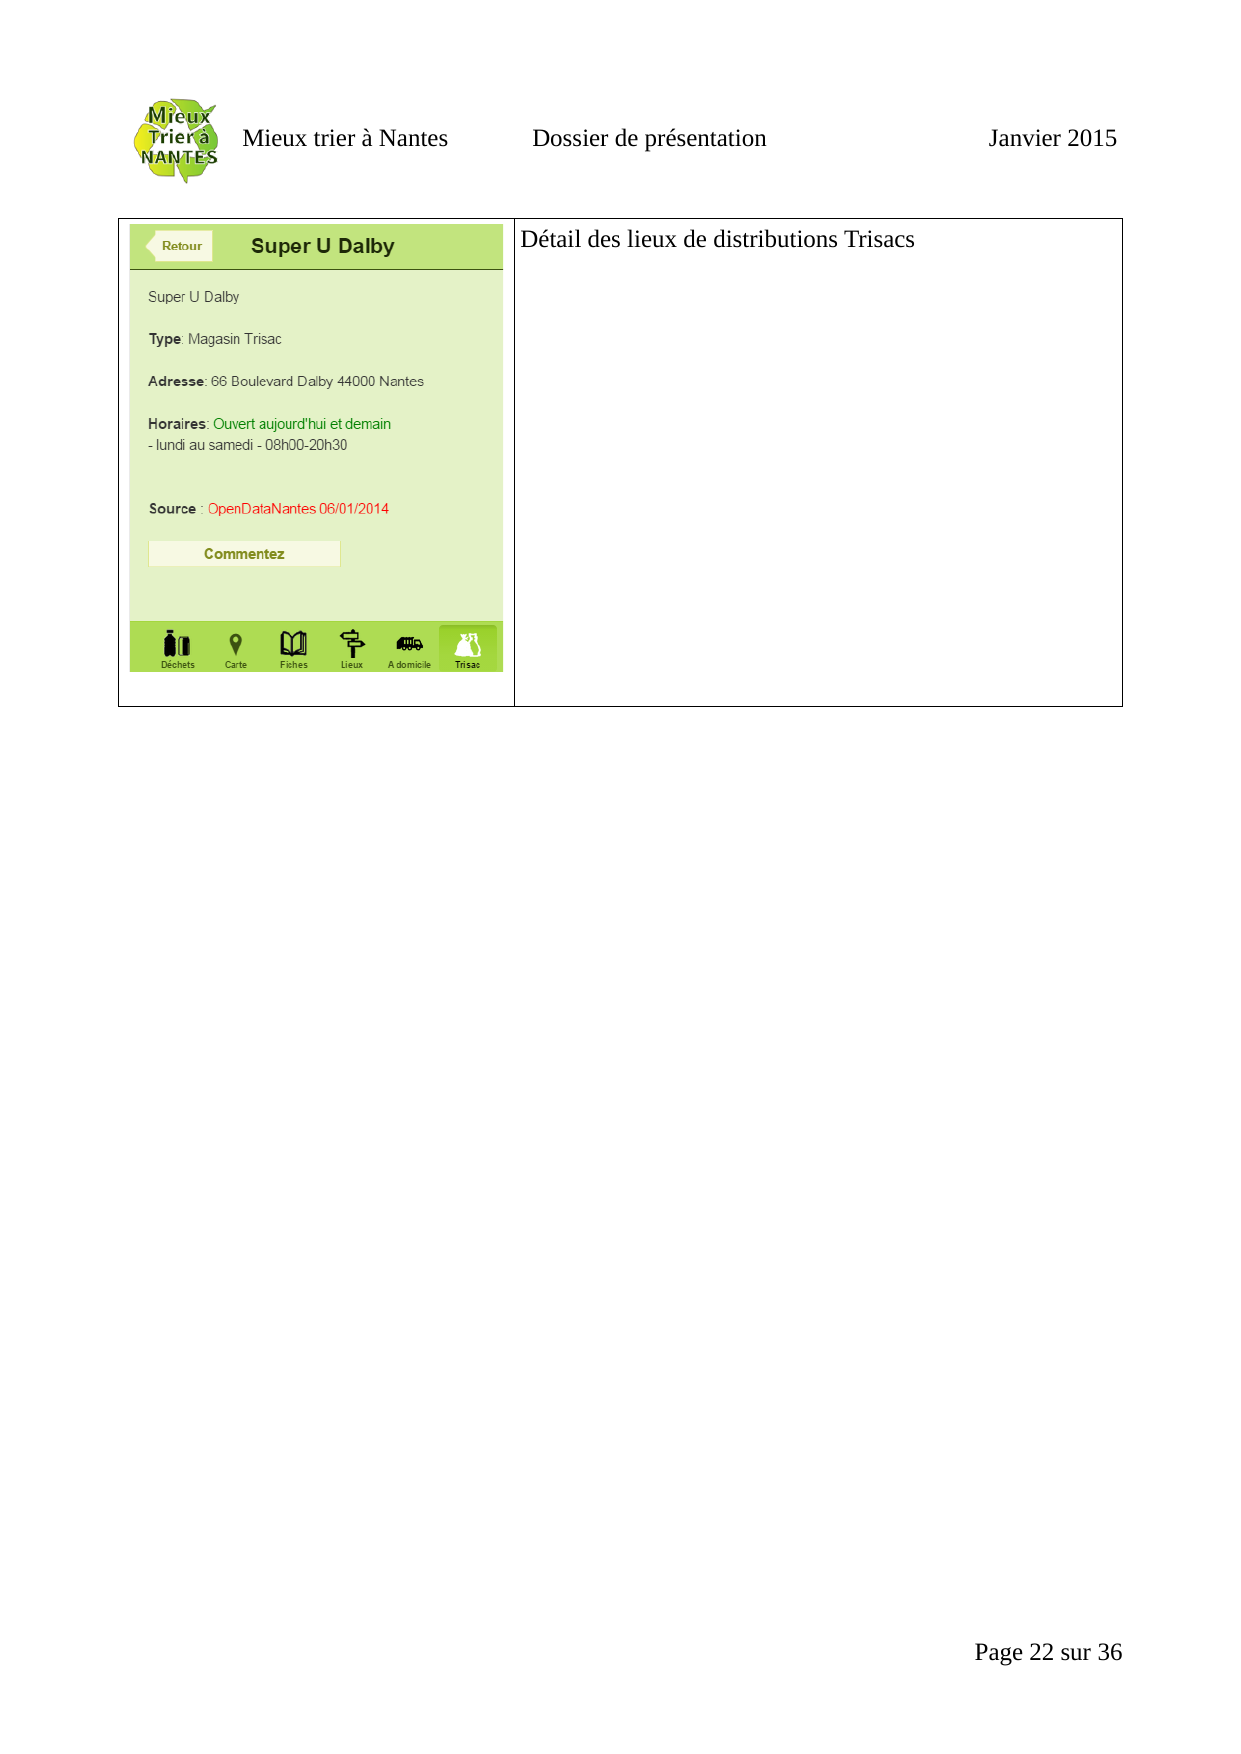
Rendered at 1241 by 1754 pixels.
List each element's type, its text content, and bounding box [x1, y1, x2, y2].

table_cell [119, 219, 514, 706]
picture [131, 95, 221, 185]
picture [129, 224, 504, 672]
table_cell Détail des lieux de distributions Trisacs [515, 219, 1122, 706]
